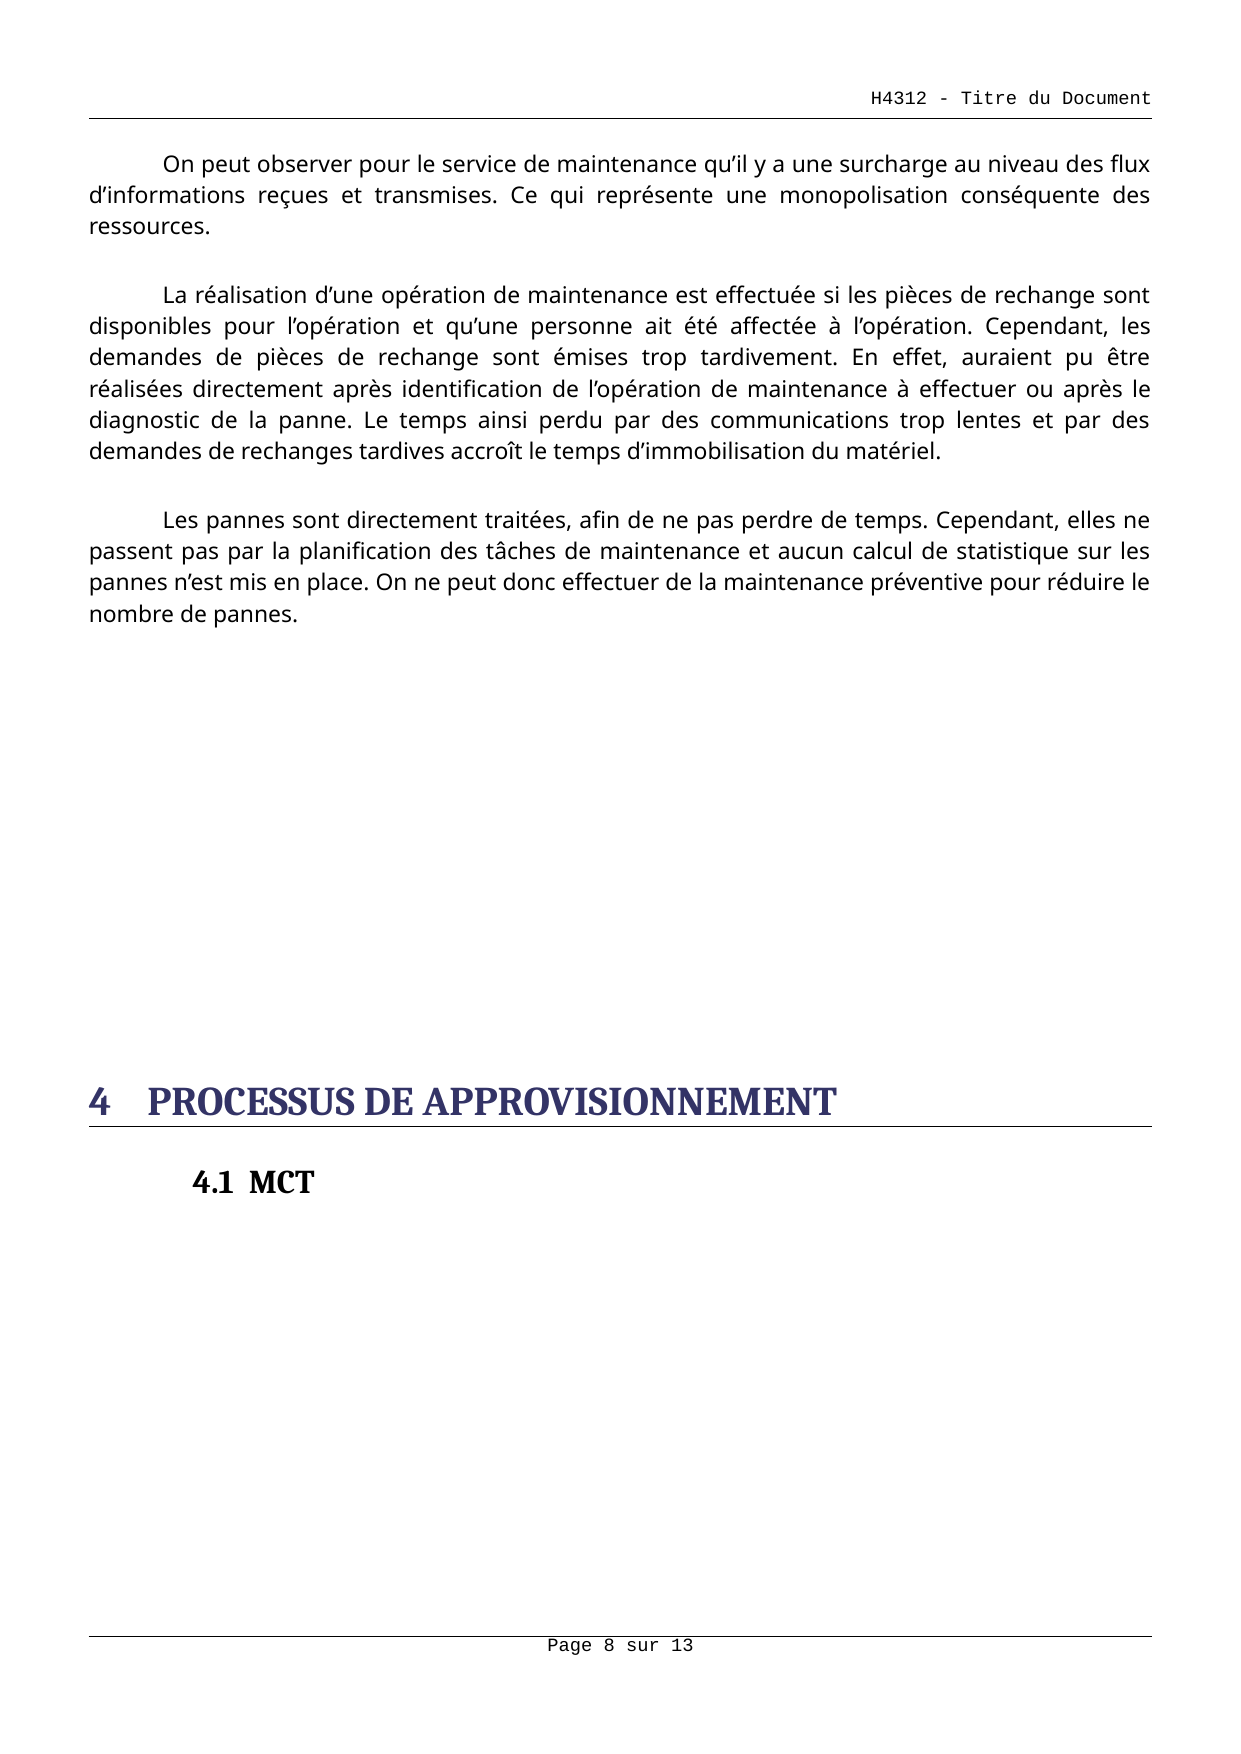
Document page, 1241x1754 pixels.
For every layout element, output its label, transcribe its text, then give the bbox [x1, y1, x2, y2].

subtitle PROCESSUS DE Approvisionnement [88, 1079, 1152, 1126]
text La réalisation d’une opération de maintenance est effectuée si les pièces de rechange sont disponibles pour l’opération et qu’une personne ait été affectée à l’opération. Cependant, les demandes de pièces de rechange sont émises trop tardivement. En effet, auraient pu être réalisées directement après identification de l’opération de maintenance à effectuer ou après le diagnostic de la panne. Le temps ainsi perdu par des communications trop lentes et par des demandes de rechanges tardives accroît le temps d’immobilisation du matériel. [88, 279, 1152, 466]
subtitle MCT [133, 1163, 1152, 1202]
text Les pannes sont directement traitées, afin de ne pas perdre de temps. Cependant, elles ne passent pas par la planification des tâches de maintenance et aucun calcul de statistique sur les pannes n’est mis en place. On ne peut donc effectuer de la maintenance préventive pour réduire le nombre de pannes. [88, 504, 1152, 629]
text On peut observer pour le service de maintenance qu’il y a une surcharge au niveau des flux d’informations reçues et transmises. Ce qui représente une monopolisation conséquente des ressources. [88, 147, 1152, 241]
